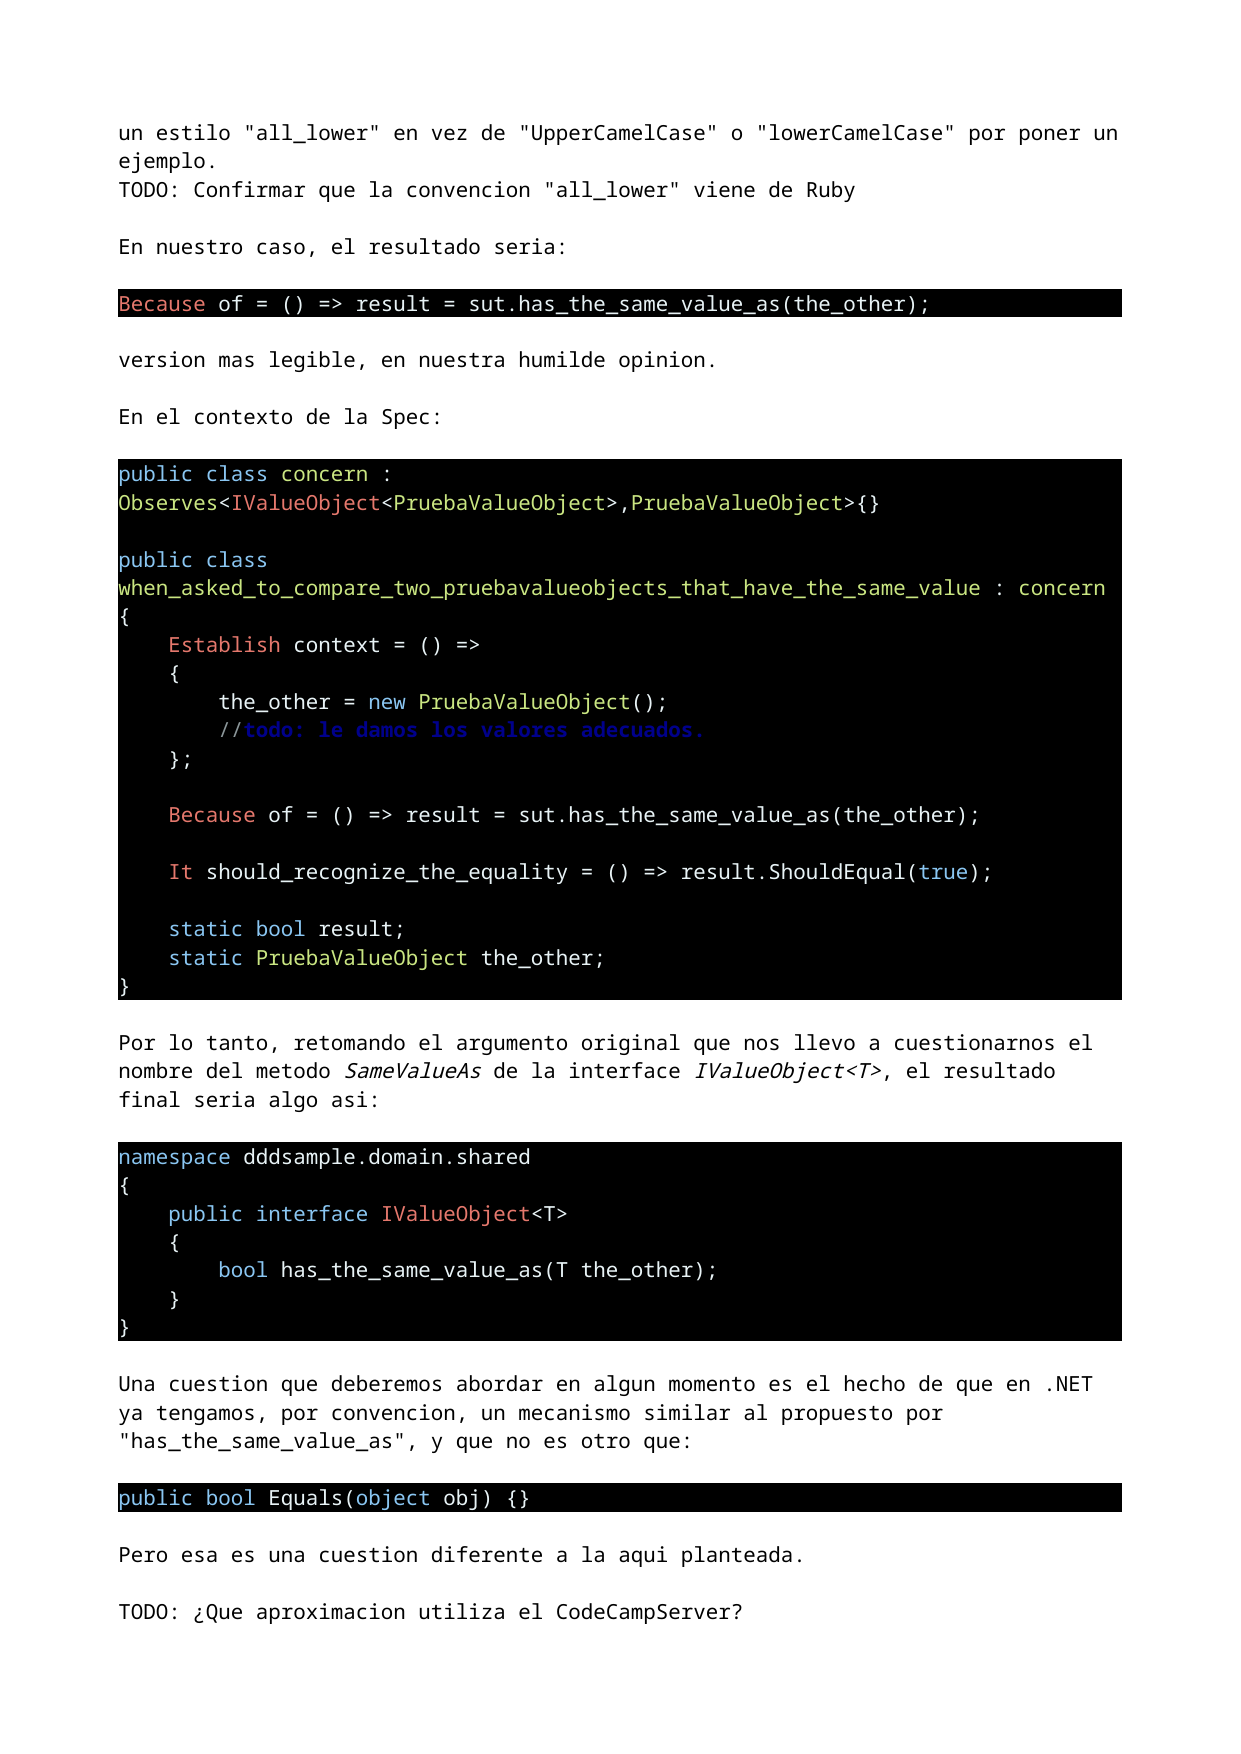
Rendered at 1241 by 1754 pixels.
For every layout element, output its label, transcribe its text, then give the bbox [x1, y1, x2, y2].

text }; [118, 744, 1122, 772]
text Because of = () => result = sut.has_the_same_value_as(the_other); [118, 801, 1122, 829]
text static bool result; [118, 914, 1122, 943]
text //todo: le damos los valores adecuados. [118, 715, 1122, 744]
text En nuestro caso, el resultado seria: [118, 232, 1122, 260]
text TODO: Confirmar que la convencion "all_lower" viene de Ruby [118, 175, 1122, 203]
text static PruebaValueObject the_other; [118, 943, 1122, 971]
text { [118, 602, 1122, 630]
text public class when_asked_to_compare_two_pruebavalueobjects_that_have_the_same_value : concern [118, 545, 1122, 602]
text bool has_the_same_value_as(T the_other); [118, 1256, 1122, 1284]
text { [118, 1227, 1122, 1256]
text TODO: ¿Que aproximacion utiliza el CodeCampServer? [118, 1597, 1122, 1625]
text { [118, 658, 1122, 687]
text Pero esa es una cuestion diferente a la aqui planteada. [118, 1540, 1122, 1568]
text un estilo "all_lower" en vez de "UpperCamelCase" o "lowerCamelCase" por poner un ejemplo. [118, 118, 1122, 175]
text En el contexto de la Spec: [118, 402, 1122, 431]
text the_other = new PruebaValueObject(); [118, 687, 1122, 715]
text Establish context = () => [118, 630, 1122, 658]
text public class concern : Observes<IValueObject<PruebaValueObject>,PruebaValueObject>{} [118, 459, 1122, 516]
text public bool Equals(object obj) {} [118, 1483, 1122, 1512]
text public interface IValueObject<T> [118, 1199, 1122, 1227]
text { [118, 1170, 1122, 1199]
text } [118, 1312, 1122, 1341]
text } [118, 971, 1122, 1000]
text namespace dddsample.domain.shared [118, 1142, 1122, 1170]
text } [118, 1284, 1122, 1312]
text Because of = () => result = sut.has_the_same_value_as(the_other); [118, 289, 1122, 317]
text version mas legible, en nuestra humilde opinion. [118, 346, 1122, 374]
text Por lo tanto, retomando el argumento original que nos llevo a cuestionarnos el nombre del metodo SameValueAs de la interface IValueObject<T>, el resultado final seria algo asi: [118, 1028, 1122, 1113]
text It should_recognize_the_equality = () => result.ShouldEqual(true); [118, 857, 1122, 886]
text Una cuestion que deberemos abordar en algun momento es el hecho de que en .NET ya tengamos, por convencion, un mecanismo similar al propuesto por "has_the_same_value_as", y que no es otro que: [118, 1369, 1122, 1455]
